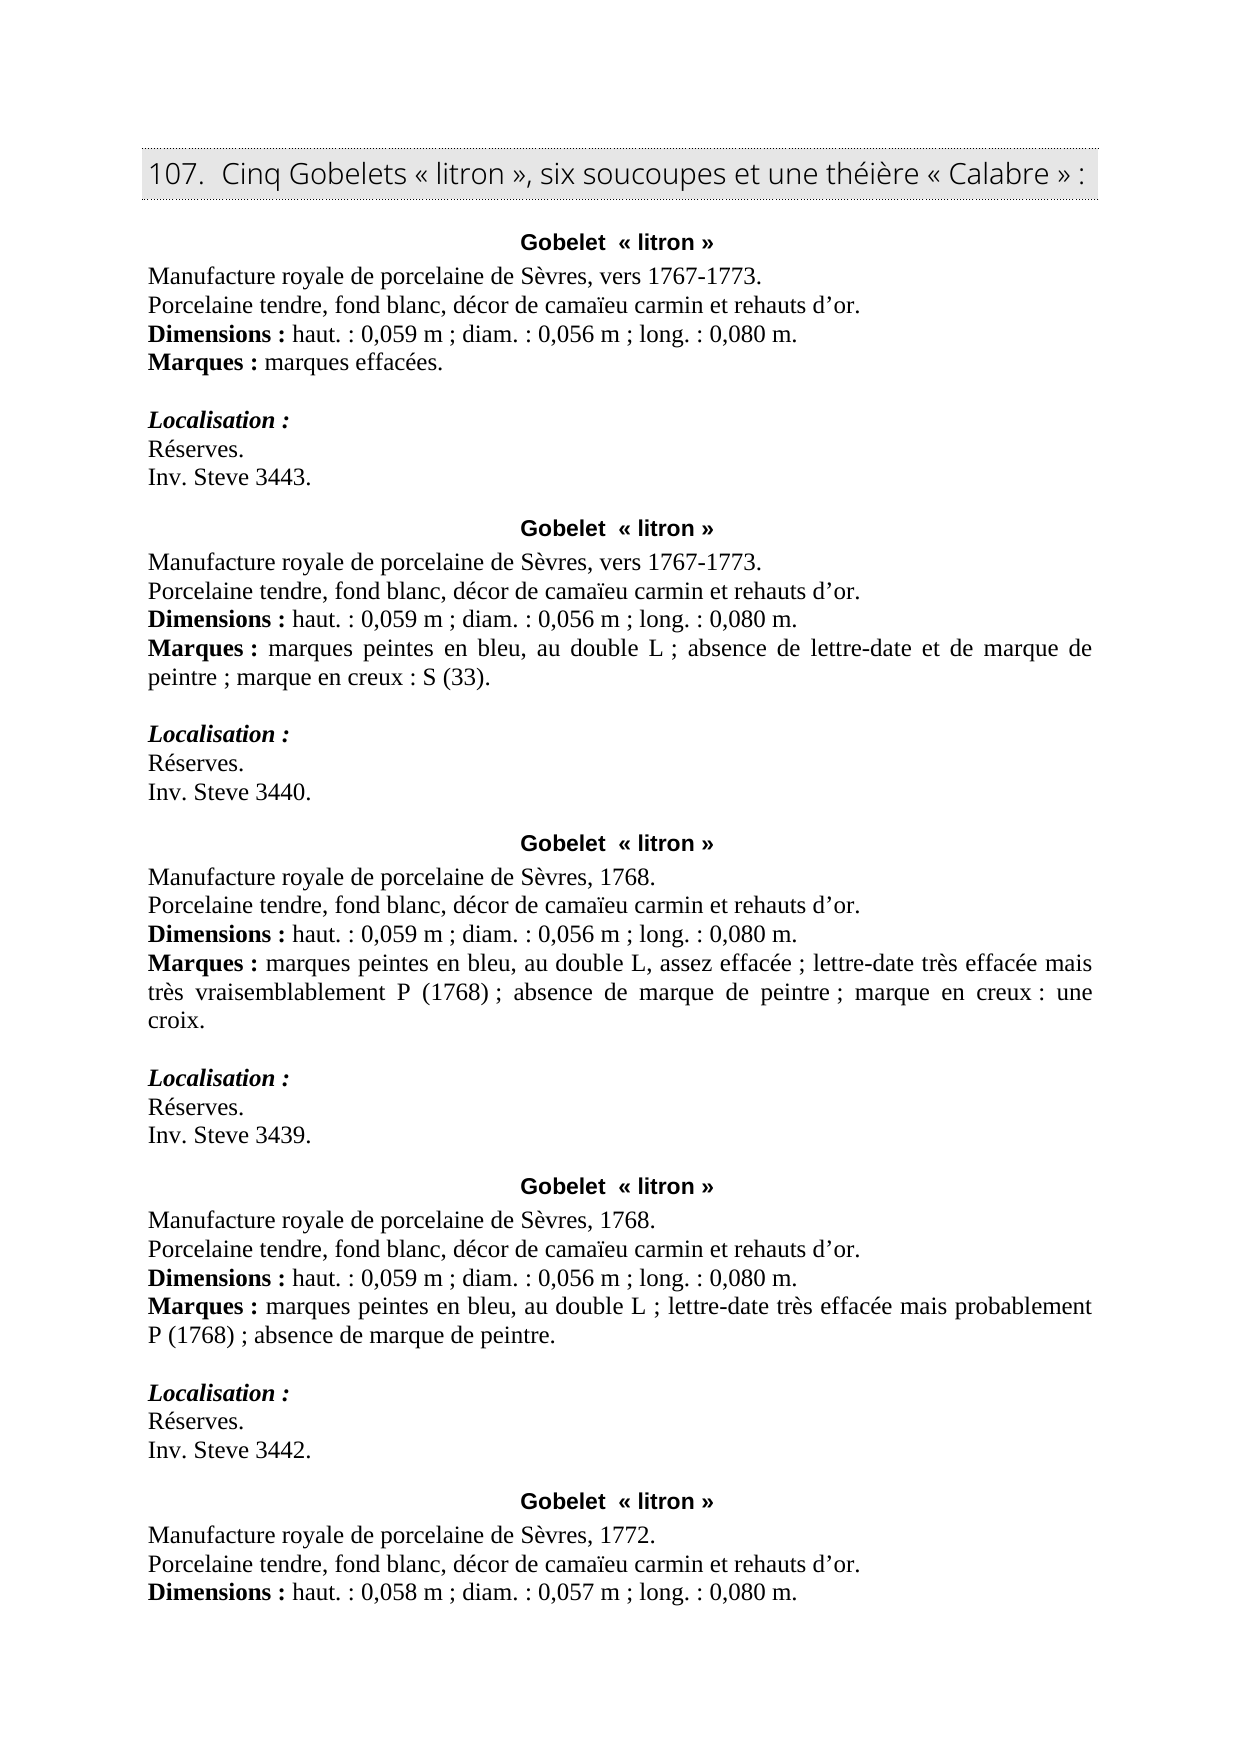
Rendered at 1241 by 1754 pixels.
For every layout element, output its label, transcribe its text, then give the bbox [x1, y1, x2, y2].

subtitle Gobelet « litron » [148, 229, 1093, 255]
text Réserves. [148, 434, 1093, 462]
text Marques : marques peintes en bleu, au double L ; lettre-date très effacée mais probablement P (1768) ; absence de marque de peintre. [148, 1291, 1093, 1349]
text Inv. Steve 3442. [148, 1435, 1093, 1464]
text Manufacture royale de porcelaine de Sèvres, 1772. [148, 1520, 1093, 1549]
text Dimensions : haut. : 0,058 m ; diam. : 0,057 m ; long. : 0,080 m. [148, 1577, 1093, 1606]
text Inv. Steve 3439. [148, 1121, 1093, 1149]
text Inv. Steve 3443. [148, 462, 1093, 491]
text Porcelaine tendre, fond blanc, décor de camaïeu carmin et rehauts d’or. [148, 891, 1093, 919]
text Porcelaine tendre, fond blanc, décor de camaïeu carmin et rehauts d’or. [148, 576, 1093, 604]
subtitle Gobelet « litron » [148, 829, 1093, 856]
text Localisation : [148, 1378, 1093, 1406]
text Localisation : [148, 719, 1093, 748]
text Porcelaine tendre, fond blanc, décor de camaïeu carmin et rehauts d’or. [148, 1234, 1093, 1263]
text Dimensions : haut. : 0,059 m ; diam. : 0,056 m ; long. : 0,080 m. [148, 319, 1093, 347]
text Réserves. [148, 748, 1093, 777]
text Marques : marques peintes en bleu, au double L, assez effacée ; lettre-date très effacée mais très vraisemblablement P (1768) ; absence de marque de peintre ; marque en creux : une croix. [148, 948, 1093, 1034]
text Marques : marques effacées. [148, 347, 1093, 376]
subtitle Gobelet « litron » [148, 515, 1093, 541]
subtitle Gobelet « litron » [148, 1173, 1093, 1199]
subtitle Gobelet « litron » [148, 1488, 1093, 1514]
text Manufacture royale de porcelaine de Sèvres, 1768. [148, 1205, 1093, 1234]
text Dimensions : haut. : 0,059 m ; diam. : 0,056 m ; long. : 0,080 m. [148, 604, 1093, 633]
text Localisation : [148, 405, 1093, 434]
text Manufacture royale de porcelaine de Sèvres, vers 1767-1773. [148, 547, 1093, 576]
text Manufacture royale de porcelaine de Sèvres, 1768. [148, 862, 1093, 891]
subtitle Cinq Gobelets « litron », six soucoupes et une théière « Calabre » : [142, 148, 1098, 199]
text Porcelaine tendre, fond blanc, décor de camaïeu carmin et rehauts d’or. [148, 1549, 1093, 1577]
text Manufacture royale de porcelaine de Sèvres, vers 1767-1773. [148, 261, 1093, 290]
text Porcelaine tendre, fond blanc, décor de camaïeu carmin et rehauts d’or. [148, 290, 1093, 319]
text Réserves. [148, 1406, 1093, 1435]
text Localisation : [148, 1063, 1093, 1092]
text Dimensions : haut. : 0,059 m ; diam. : 0,056 m ; long. : 0,080 m. [148, 919, 1093, 948]
text Inv. Steve 3440. [148, 777, 1093, 806]
text Dimensions : haut. : 0,059 m ; diam. : 0,056 m ; long. : 0,080 m. [148, 1263, 1093, 1291]
text Réserves. [148, 1092, 1093, 1121]
text Marques : marques peintes en bleu, au double L ; absence de lettre-date et de marque de peintre ; marque en creux : S (33). [148, 633, 1093, 691]
